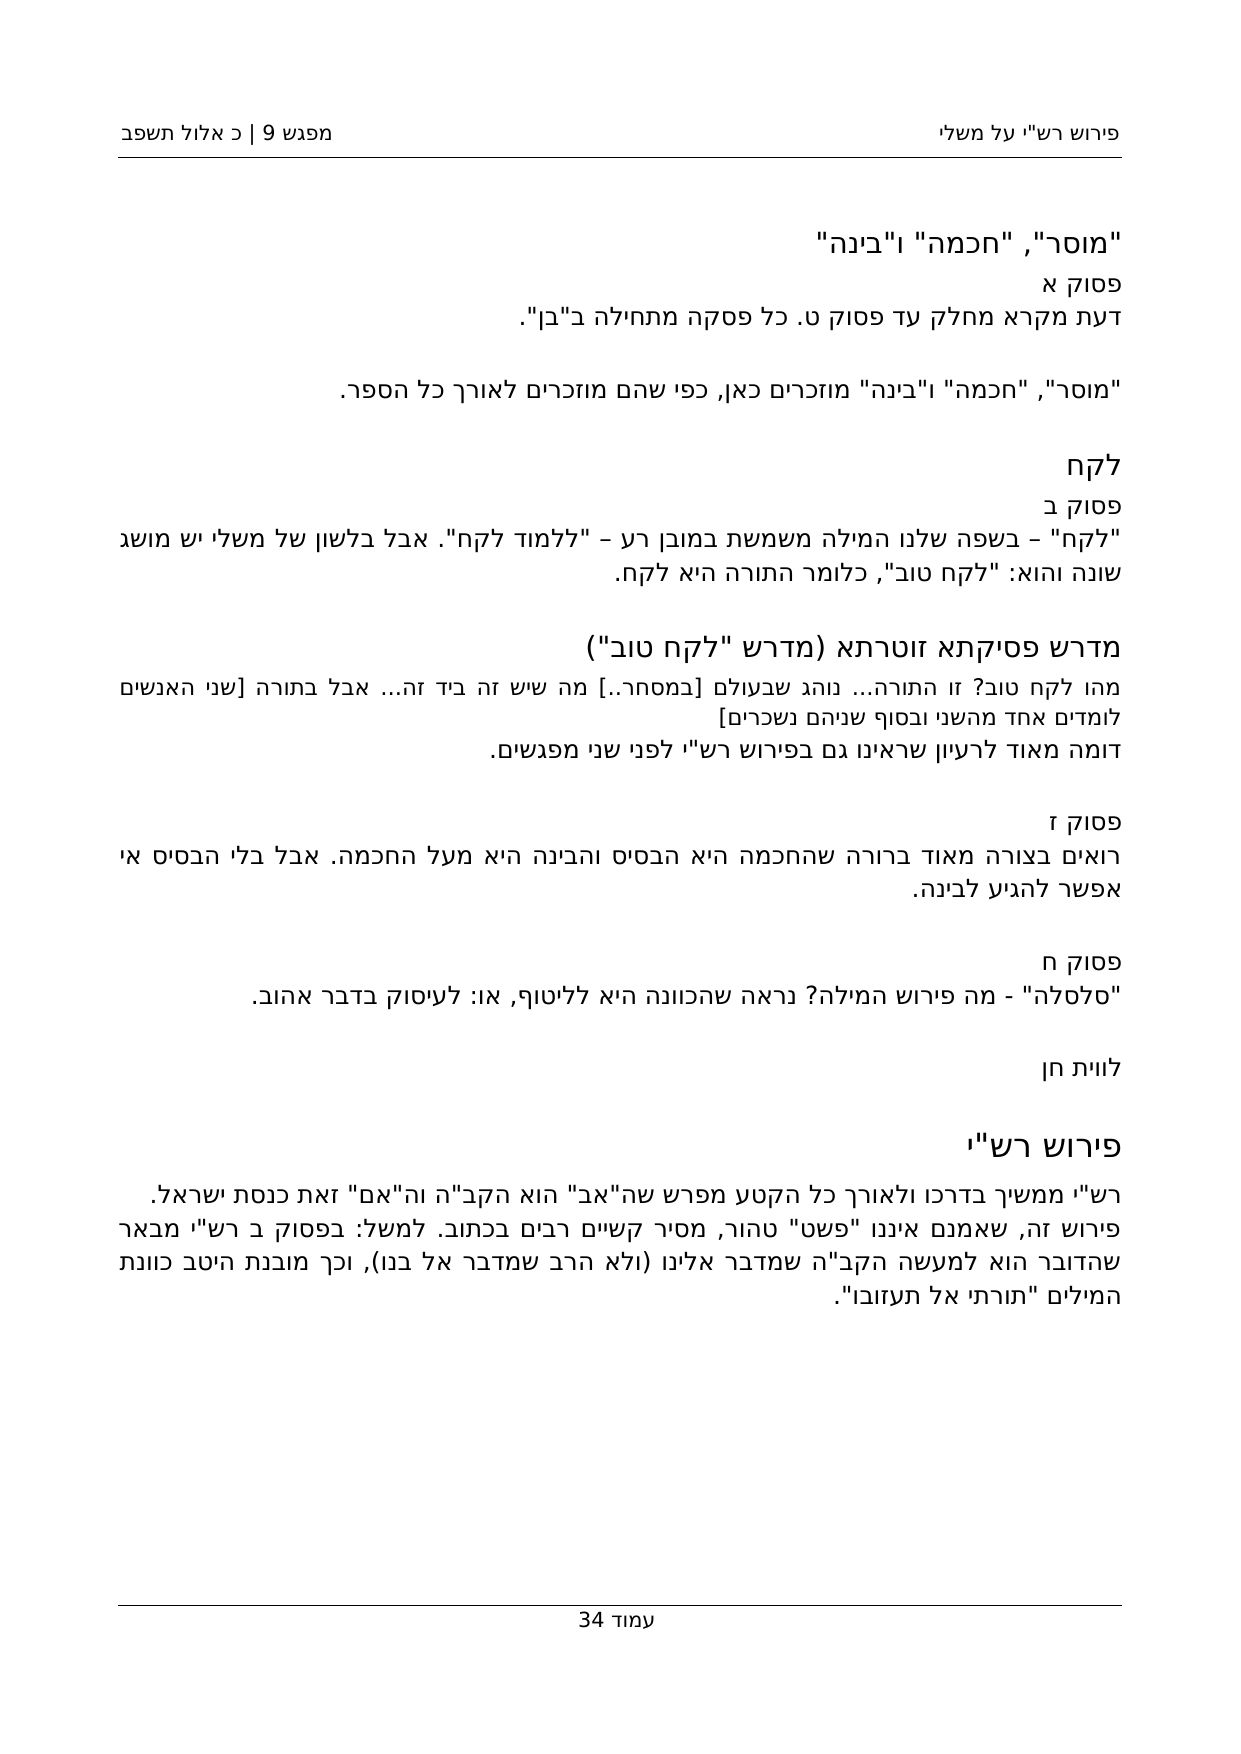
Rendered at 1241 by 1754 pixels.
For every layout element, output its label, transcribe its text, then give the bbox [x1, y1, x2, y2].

text דומה מאוד לרעיון שראינו גם בפירוש רש"י לפני שני מפגשים. [118, 735, 1122, 764]
text מהו לקח טוב? זו התורה... נוהג שבעולם [במסחר..] מה שיש זה ביד זה... אבל בתורה [שני האנשים לומדים אחד מהשני ובסוף שניהם נשכרים] [118, 674, 1122, 731]
text "סלסלה" - מה פירוש המילה? נראה שהכוונה היא לליטוף, או: לעיסוק בדבר אהוב. [118, 981, 1122, 1010]
text רואים בצורה מאוד ברורה שהחכמה היא הבסיס והבינה היא מעל החכמה. אבל בלי הבסיס אי אפשר להגיע לבינה. [118, 841, 1122, 904]
text לקח [118, 448, 1122, 482]
text פסוק ב [118, 491, 1122, 520]
text פסוק א [118, 269, 1122, 298]
text פסוק ז [118, 808, 1122, 837]
text לווית חן [118, 1054, 1122, 1083]
text פירוש זה, שאמנם איננו "פשט" טהור, מסיר קשיים רבים בכתוב. למשל: בפסוק ב רש"י מבאר שהדובר הוא למעשה הקב"ה שמדבר אלינו (ולא הרב שמדבר אל בנו), וכך מובנת היטב כוונת המילים "תורתי אל תעזובו". [118, 1214, 1122, 1310]
text "מוסר", "חכמה" ו"בינה" [118, 226, 1122, 260]
text רש"י ממשיך בדרכו ולאורך כל הקטע מפרש שה"אב" הוא הקב"ה וה"אם" זאת כנסת ישראל. [118, 1180, 1122, 1209]
text פסוק ח [118, 947, 1122, 977]
text פירוש רש"י [118, 1126, 1122, 1165]
text מדרש פסיקתא זוטרתא (מדרש "לקח טוב") [118, 631, 1122, 665]
text דעת מקרא מחלק עד פסוק ט. כל פסקה מתחילה ב"בן". [118, 303, 1122, 332]
text "מוסר", "חכמה" ו"בינה" מוזכרים כאן, כפי שהם מוזכרים לאורך כל הספר. [118, 375, 1122, 404]
text "לקח" – בשפה שלנו המילה משמשת במובן רע – "ללמוד לקח". אבל בלשון של משלי יש מושג שונה והוא: "לקח טוב", כלומר התורה היא לקח. [118, 524, 1122, 587]
